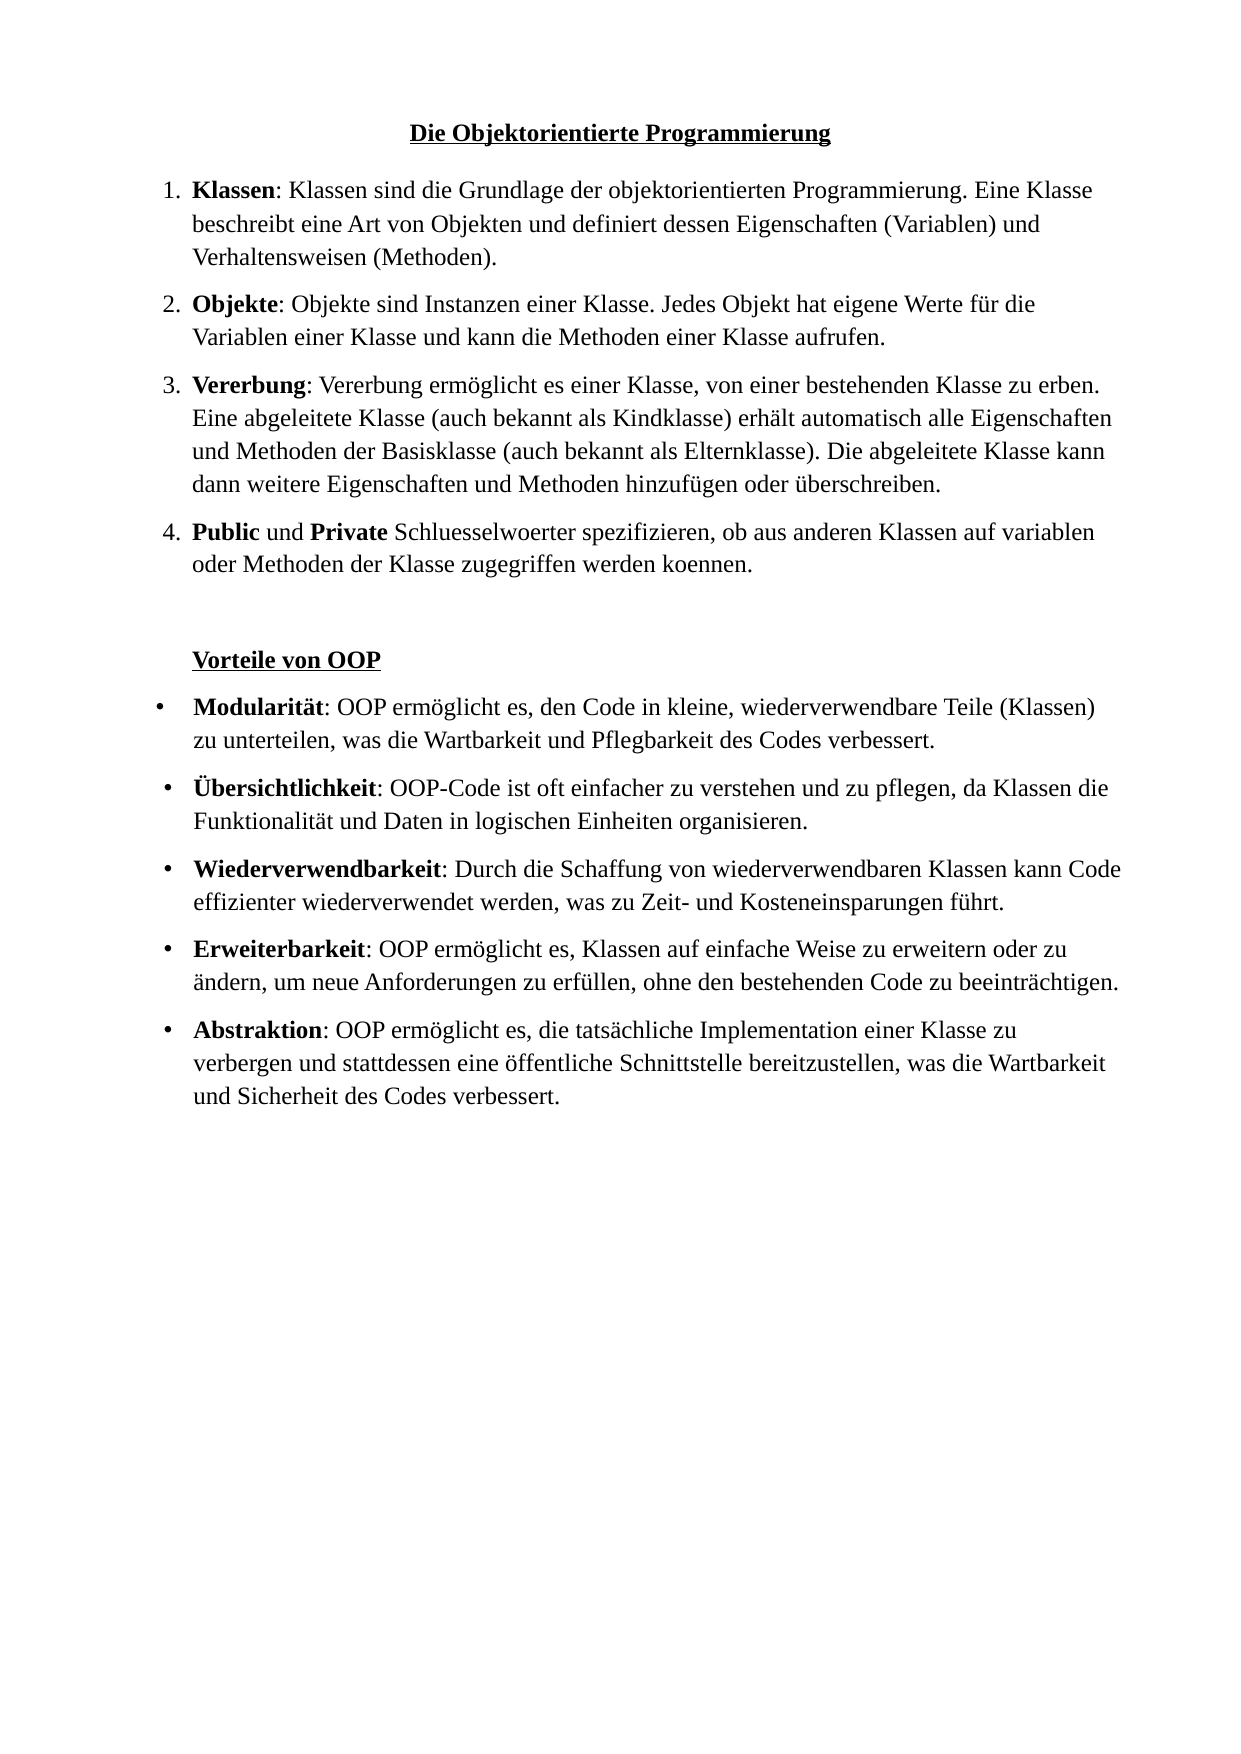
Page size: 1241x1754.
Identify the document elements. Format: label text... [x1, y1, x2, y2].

list Modularität: OOP ermöglicht es, den Code in kleine, wiederverwendbare Teile (Klassen) zu unterteilen, was die Wartbarkeit und Pflegbarkeit des Codes verbessert. [156, 692, 1122, 754]
list Vererbung: Vererbung ermöglicht es einer Klasse, von einer bestehenden Klasse zu erben. Eine abgeleitete Klasse (auch bekannt als Kindklasse) erhält automatisch alle Eigenschaften und Methoden der Basisklasse (auch bekannt als Elternklasse). Die abgeleitete Klasse kann dann weitere Eigenschaften und Methoden hinzufügen oder überschreiben. [162, 370, 1122, 498]
list Objekte: Objekte sind Instanzen einer Klasse. Jedes Objekt hat eigene Werte für die Variablen einer Klasse und kann die Methoden einer Klasse aufrufen. [162, 289, 1122, 351]
list Abstraktion: OOP ermöglicht es, die tatsächliche Implementation einer Klasse zu verbergen und stattdessen eine öffentliche Schnittstelle bereitzustellen, was die Wartbarkeit und Sicherheit des Codes verbessert. [164, 1015, 1122, 1110]
text Die Objektorientierte Programmierung [118, 118, 1122, 147]
list Übersichtlichkeit: OOP-Code ist oft einfacher zu verstehen und zu pflegen, da Klassen die Funktionalität und Daten in logischen Einheiten organisieren. [164, 773, 1122, 835]
list Klassen: Klassen sind die Grundlage der objektorientierten Programmierung. Eine Klasse beschreibt eine Art von Objekten und definiert dessen Eigenschaften (Variablen) und Verhaltensweisen (Methoden). [162, 176, 1122, 270]
list Erweiterbarkeit: OOP ermöglicht es, Klassen auf einfache Weise zu erweitern oder zu ändern, um neue Anforderungen zu erfüllen, ohne den bestehenden Code zu beeinträchtigen. [164, 934, 1122, 996]
list Public und Private Schluesselwoerter spezifizieren, ob aus anderen Klassen auf variablen oder Methoden der Klasse zugegriffen werden koennen. [162, 517, 1122, 578]
list Vorteile von OOP [162, 645, 1122, 673]
list Wiederverwendbarkeit: Durch die Schaffung von wiederverwendbaren Klassen kann Code effizienter wiederverwendet werden, was zu Zeit- und Kosteneinsparungen führt. [164, 854, 1122, 915]
